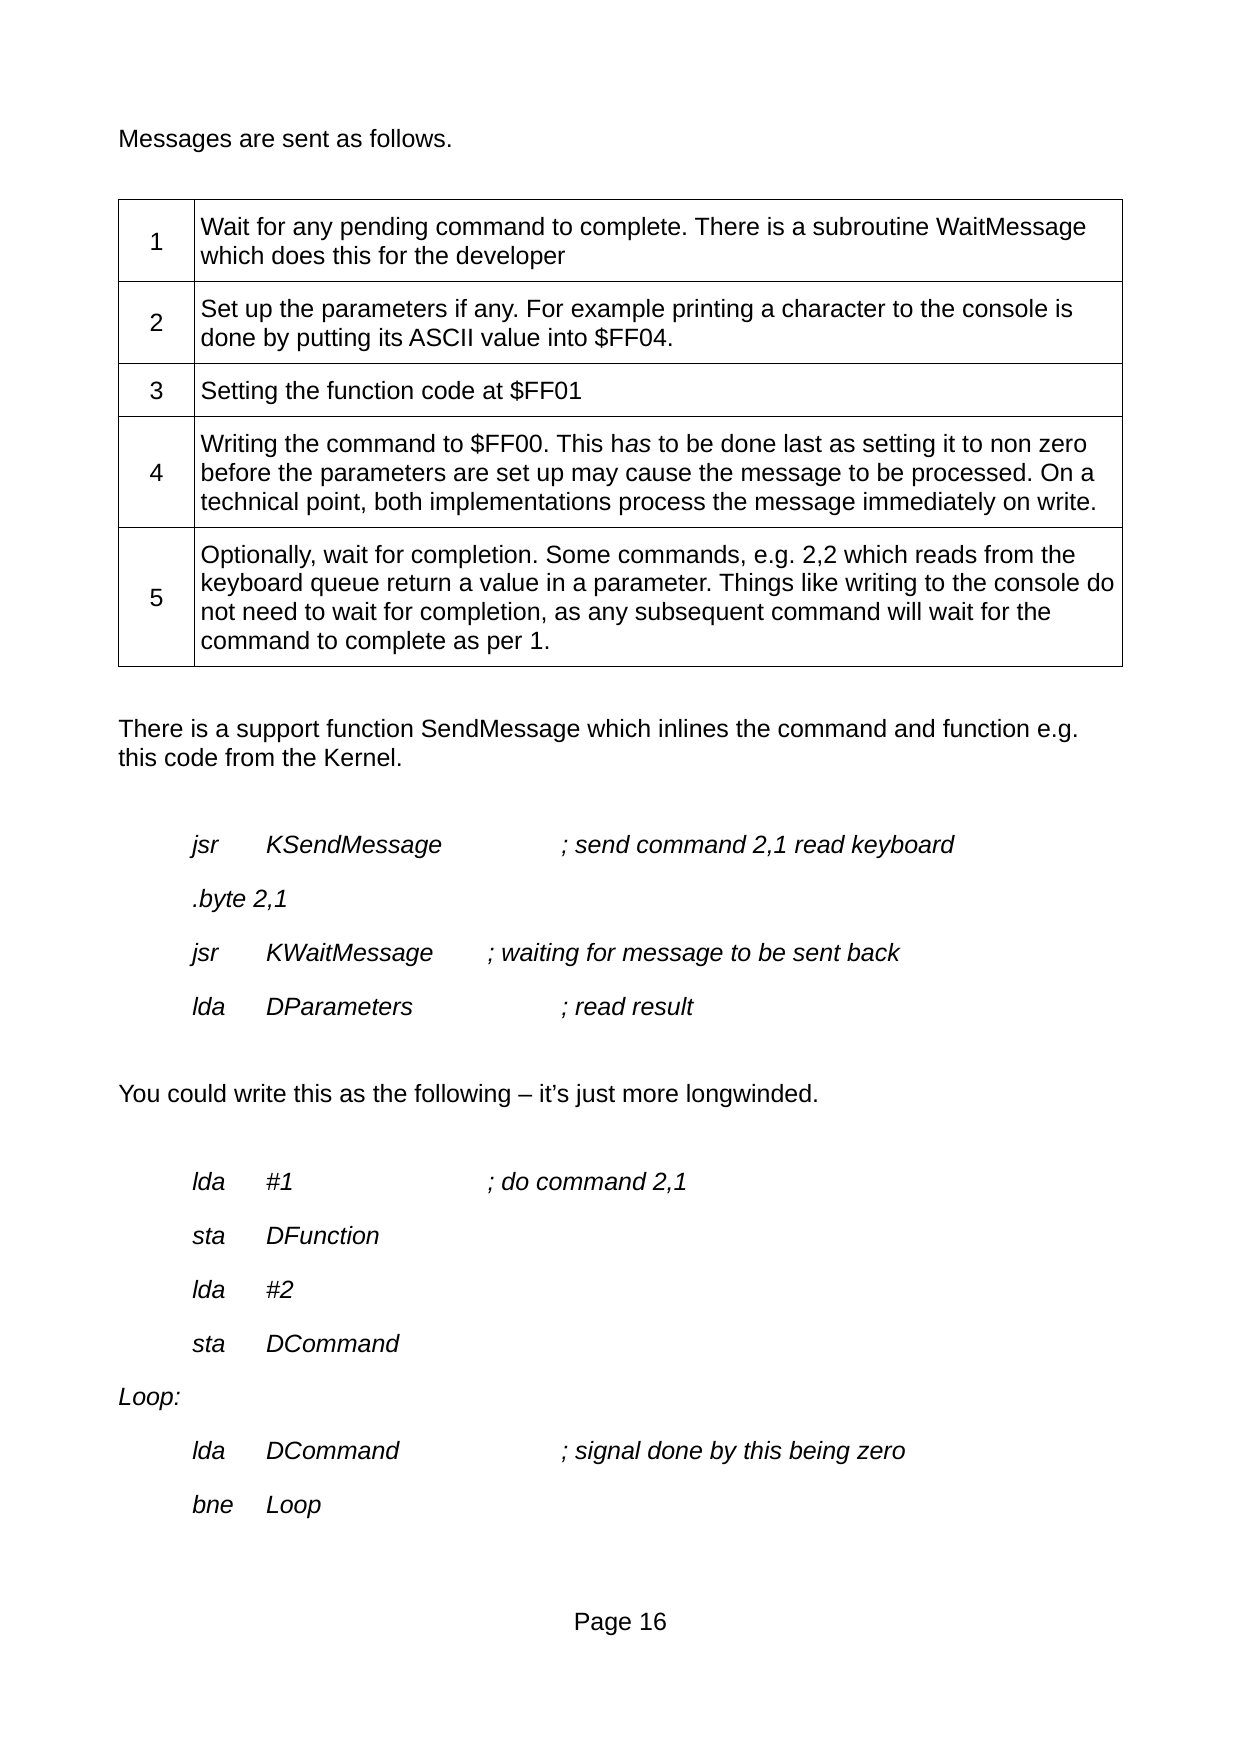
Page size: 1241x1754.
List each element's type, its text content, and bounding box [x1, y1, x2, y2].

table_header 1 [119, 200, 194, 281]
text There is a support function SendMessage which inlines the command and function e.g. this code from the Kernel. [118, 714, 1122, 771]
text jsr KWaitMessage ; waiting for message to be sent back [118, 938, 1122, 967]
text jsr KSendMessage ; send command 2,1 read keyboard [118, 830, 1122, 859]
text lda DParameters ; read result [118, 992, 1122, 1020]
table_cell Writing the command to $FF00. This has to be done last as setting it to non zero before the parameters are set up may cause the message to be processed. On a technical point, both implementations process the message immediately on write. [195, 417, 1122, 527]
table_cell 5 [119, 528, 194, 666]
text Messages are sent as follows. [118, 124, 1122, 153]
table_cell Optionally, wait for completion. Some commands, e.g. 2,2 which reads from the keyboard queue return a value in a parameter. Things like writing to the console do not need to wait for completion, as any subsequent command will wait for the command to complete as per 1. [195, 528, 1122, 666]
text lda #2 [118, 1275, 1122, 1303]
text .byte 2,1 [118, 884, 1122, 913]
text You could write this as the following – it’s just more longwinded. [118, 1079, 1122, 1108]
text lda DCommand ; signal done by this being zero [118, 1436, 1122, 1465]
table_cell 2 [119, 282, 194, 363]
table_cell 4 [119, 417, 194, 527]
table_cell Set up the parameters if any. For example printing a character to the console is done by putting its ASCII value into $FF04. [195, 282, 1122, 363]
table_header Wait for any pending command to complete. There is a subroutine WaitMessage which does this for the developer [195, 200, 1122, 281]
table_cell 3 [119, 364, 194, 416]
text bne Loop [118, 1490, 1122, 1518]
text sta DFunction [118, 1221, 1122, 1250]
text lda #1 ; do command 2,1 [118, 1167, 1122, 1196]
table_cell Setting the function code at $FF01 [195, 364, 1122, 416]
text sta DCommand [118, 1328, 1122, 1357]
text Loop: [118, 1382, 1122, 1411]
